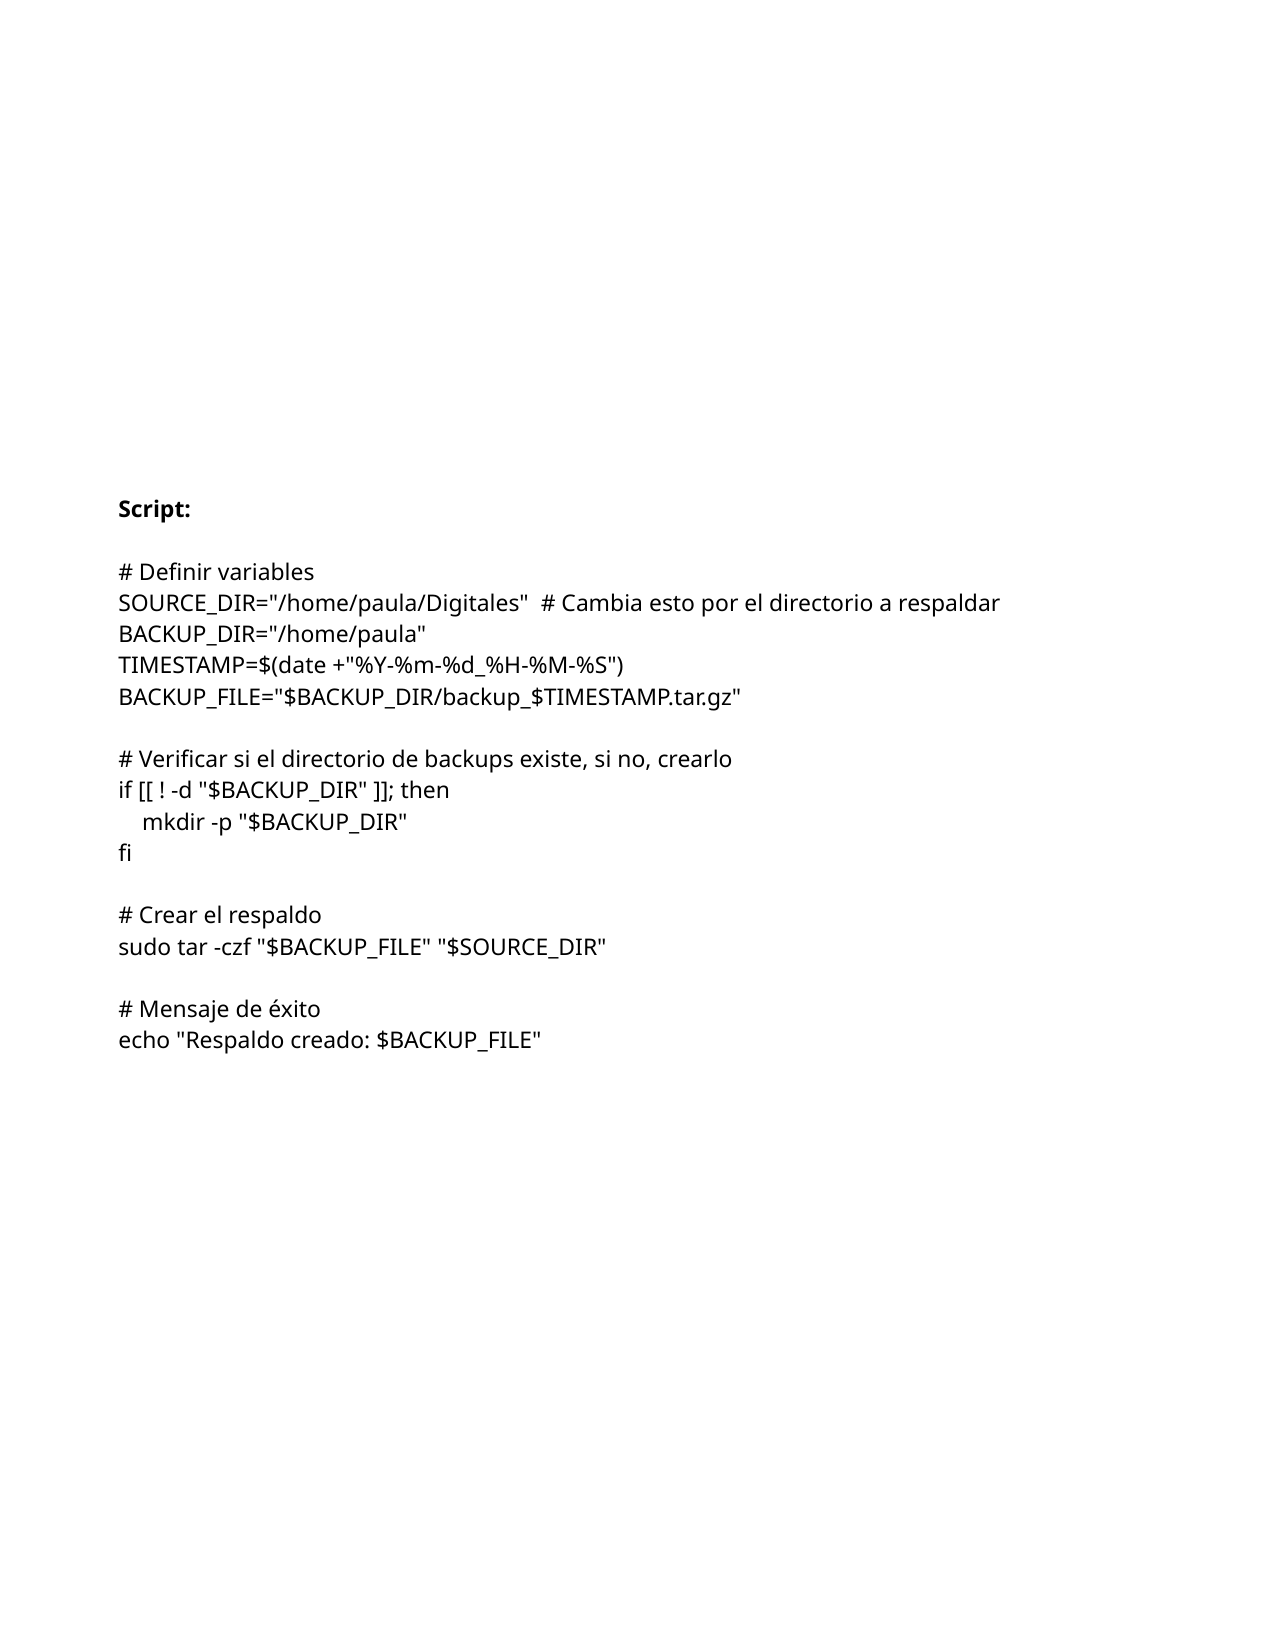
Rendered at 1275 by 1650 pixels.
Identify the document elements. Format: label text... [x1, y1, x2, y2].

text # Crear el respaldo [118, 899, 1157, 931]
text # Definir variables [118, 556, 1157, 587]
text echo "Respaldo creado: $BACKUP_FILE" [118, 1024, 1157, 1056]
text # Mensaje de éxito [118, 993, 1157, 1024]
text if [[ ! -d "$BACKUP_DIR" ]]; then [118, 774, 1157, 806]
text fi [118, 837, 1157, 868]
text sudo tar -czf "$BACKUP_FILE" "$SOURCE_DIR" [118, 931, 1157, 962]
text TIMESTAMP=$(date +"%Y-%m-%d_%H-%M-%S") [118, 649, 1157, 681]
text mkdir -p "$BACKUP_DIR" [118, 806, 1157, 837]
text # Verificar si el directorio de backups existe, si no, crearlo [118, 743, 1157, 774]
text SOURCE_DIR="/home/paula/Digitales" # Cambia esto por el directorio a respaldar [118, 587, 1157, 618]
text BACKUP_DIR="/home/paula" [118, 618, 1157, 649]
text Script: [118, 493, 1157, 524]
text BACKUP_FILE="$BACKUP_DIR/backup_$TIMESTAMP.tar.gz" [118, 681, 1157, 712]
